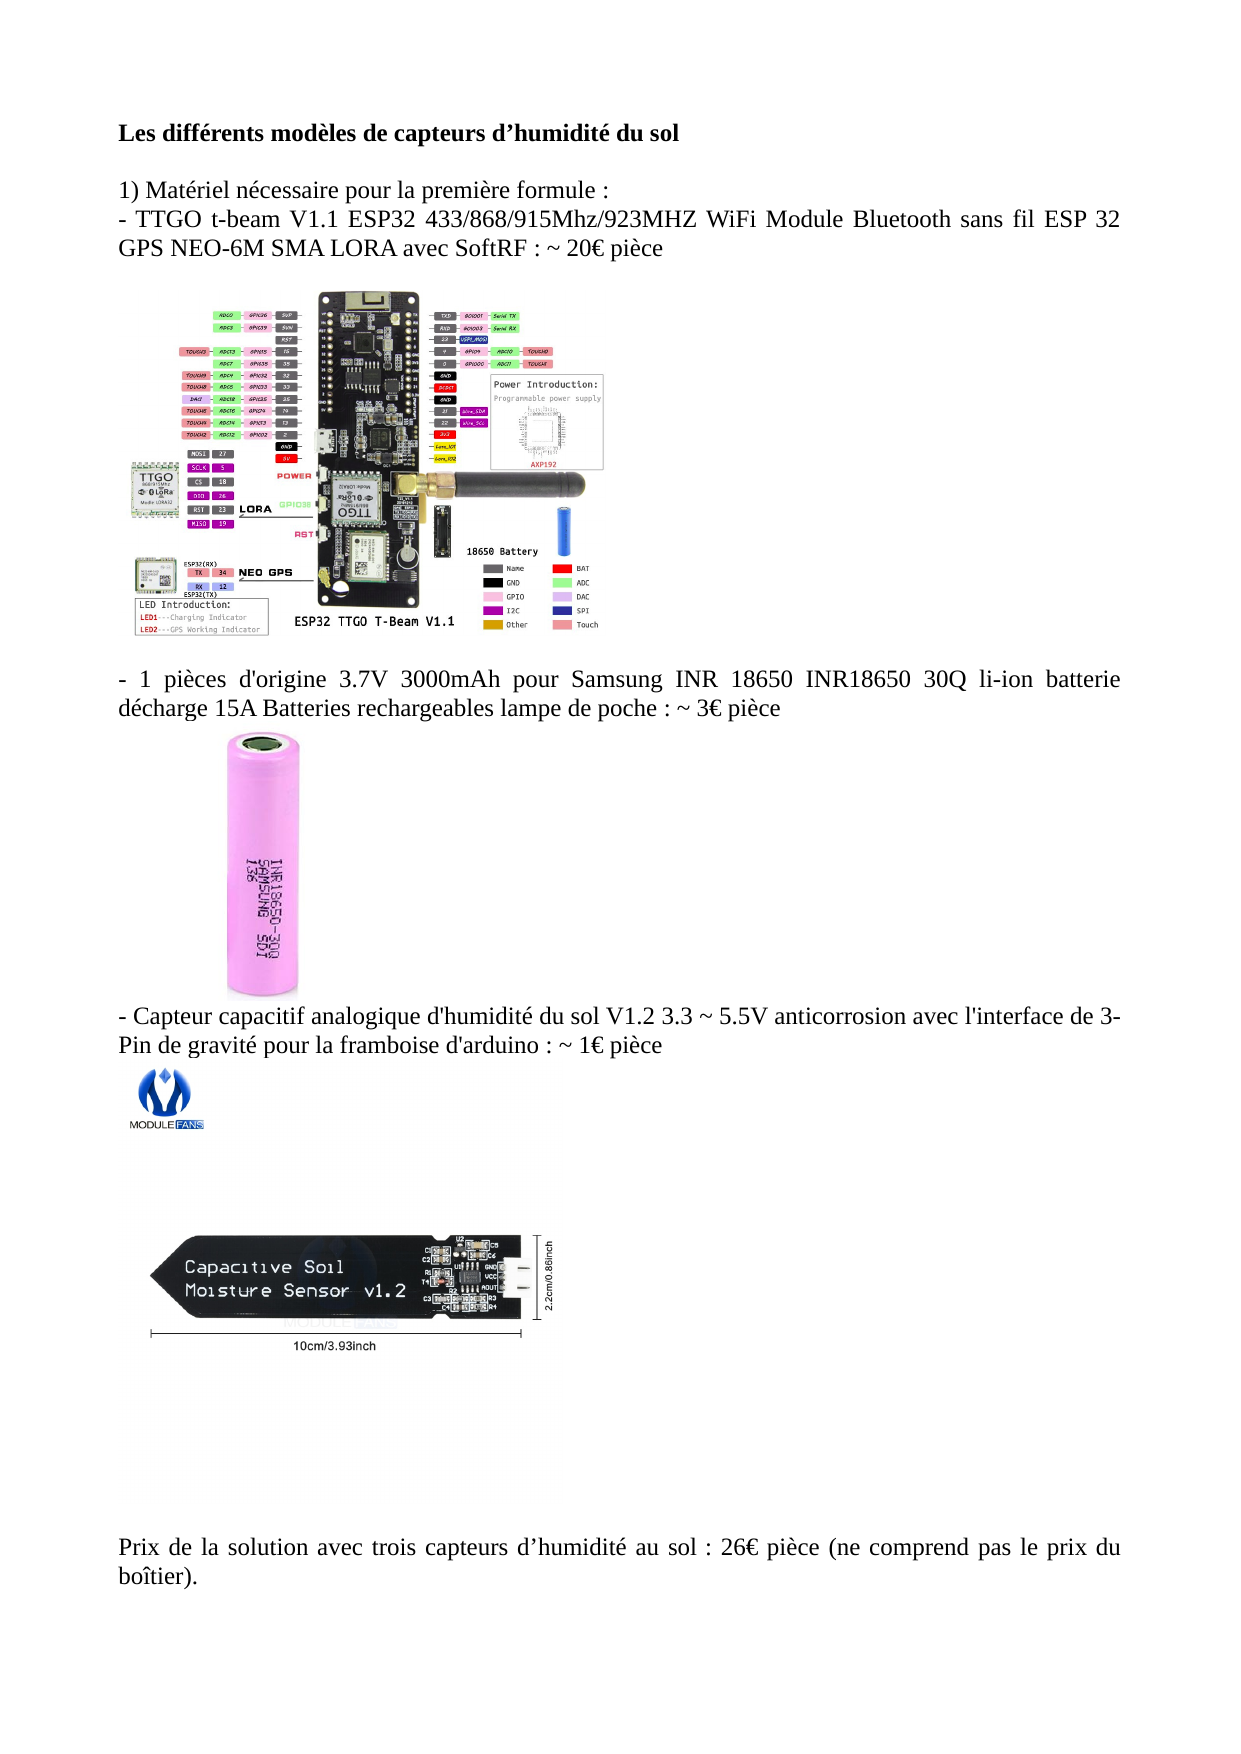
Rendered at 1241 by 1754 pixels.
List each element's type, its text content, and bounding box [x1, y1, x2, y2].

text 1) Matériel nécessaire pour la première formule : [118, 176, 1122, 204]
picture [118, 290, 606, 636]
text Prix de la solution avec trois capteurs d’humidité au sol : 26€ pièce (ne comprend pas le prix du boîtier). [118, 1532, 1122, 1589]
picture [118, 721, 398, 1001]
text - Capteur capacitif analogique d'humidité du sol V1.2 3.3 ~ 5.5V anticorrosion avec l'interface de 3-Pin de gravité pour la framboise d'arduino : ~ 1€ pièce [118, 1001, 1122, 1058]
text - 1 pièces d'origine 3.7V 3000mAh pour Samsung INR 18650 INR18650 30Q li-ion batterie décharge 15A Batteries rechargeables lampe de poche : ~ 3€ pièce [118, 664, 1122, 722]
picture [118, 1058, 563, 1504]
text - TTGO t-beam V1.1 ESP32 433/868/915Mhz/923MHZ WiFi Module Bluetooth sans fil ESP 32 GPS NEO-6M SMA LORA avec SoftRF : ~ 20€ pièce [118, 204, 1122, 262]
text Les différents modèles de capteurs d’humidité du sol [118, 118, 1122, 147]
